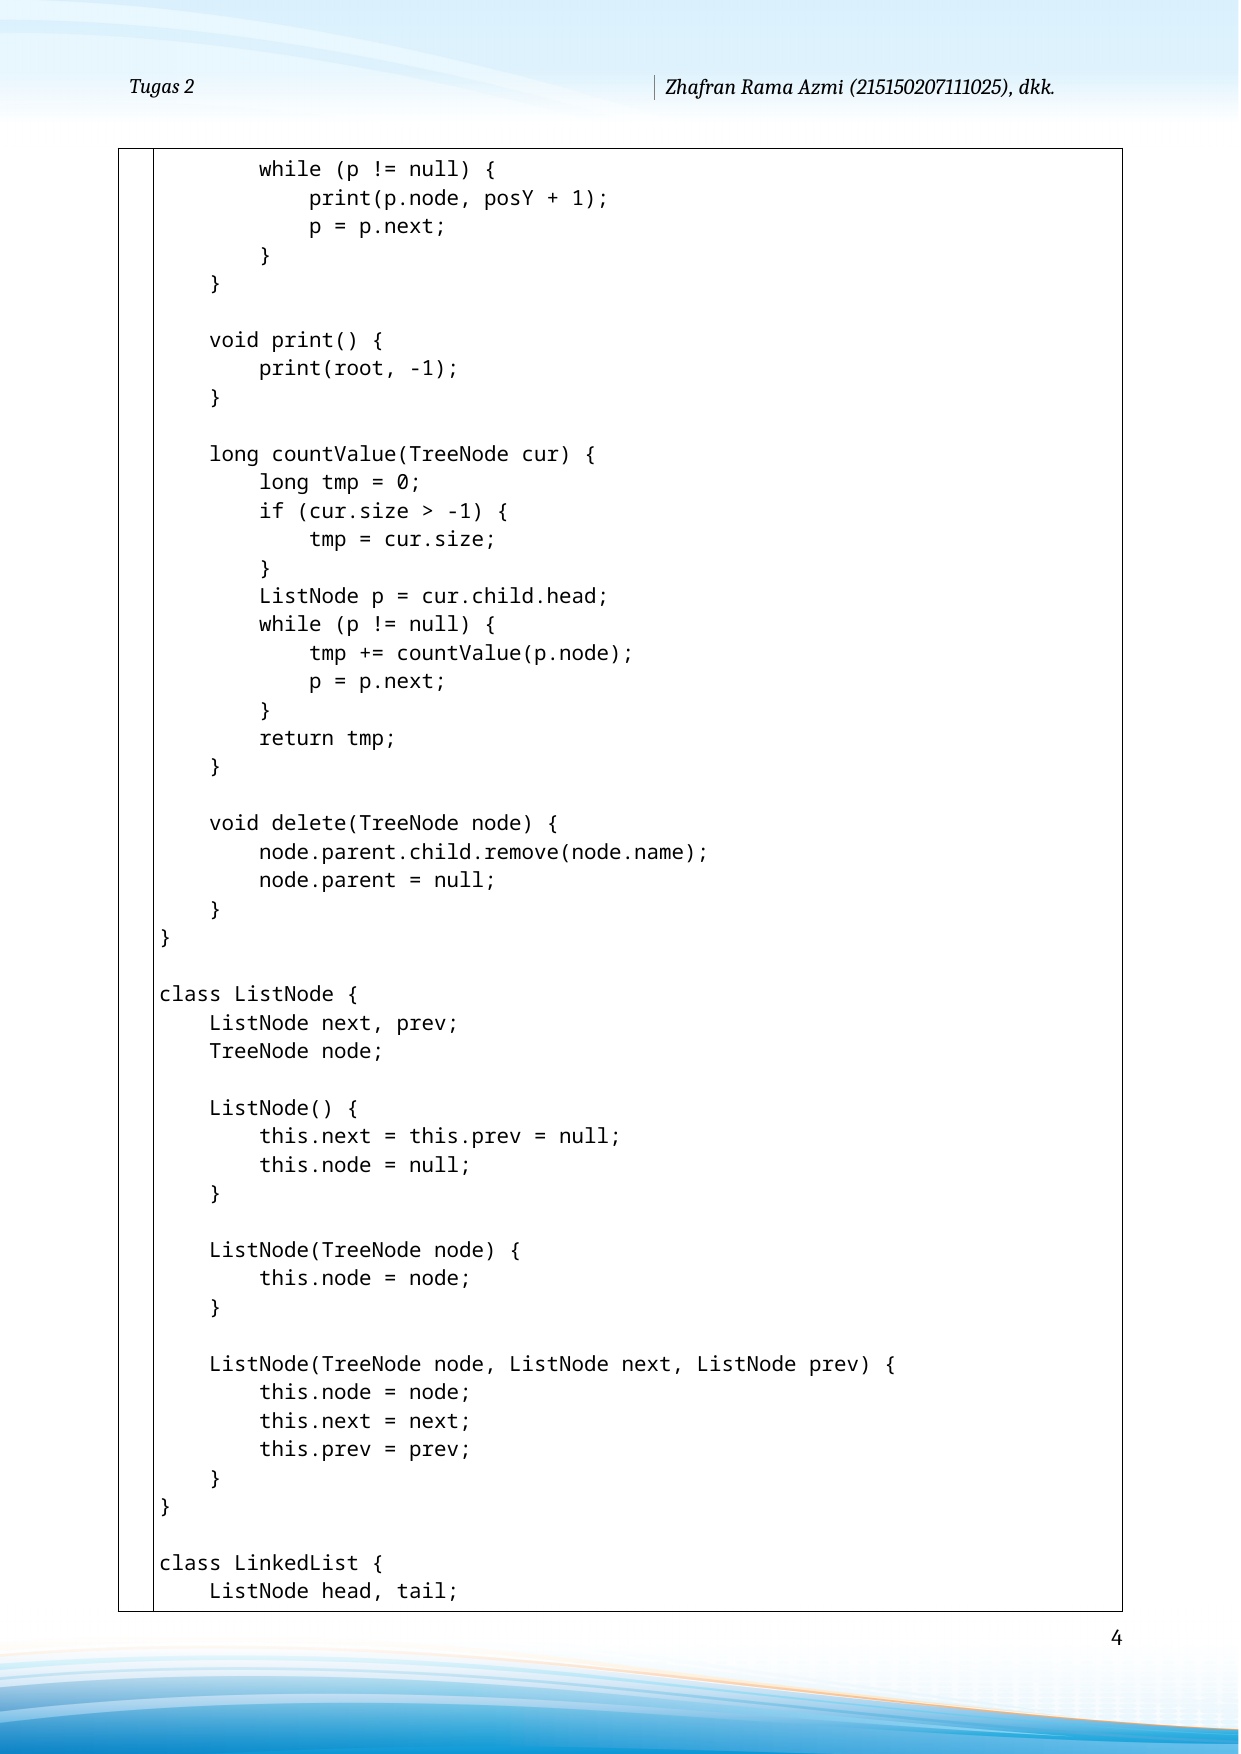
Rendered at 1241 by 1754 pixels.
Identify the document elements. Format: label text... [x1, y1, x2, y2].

picture [0, 0, 1239, 147]
table_header while (p != null) { print(p.node, posY + 1); p = p.next; } } void print() { print(root, -1); } long countValue(TreeNode cur) { long tmp = 0; if (cur.size > -1) { tmp = cur.size; } ListNode p = cur.child.head; while (p != null) { tmp += countValue(p.node); p = p.next; } return tmp; } void delete(TreeNode node) { node.parent.child.remove(node.name); node.parent = null; } } class ListNode { ListNode next, prev; TreeNode node; ListNode() { this.next = this.prev = null; this.node = null; } ListNode(TreeNode node) { this.node = node; } ListNode(TreeNode node, ListNode next, ListNode prev) { this.node = node; this.next = next; this.prev = prev; } } class LinkedList { ListNode head, tail; [154, 149, 1122, 1611]
picture [0, 1605, 1239, 1754]
table_header [119, 149, 153, 1611]
